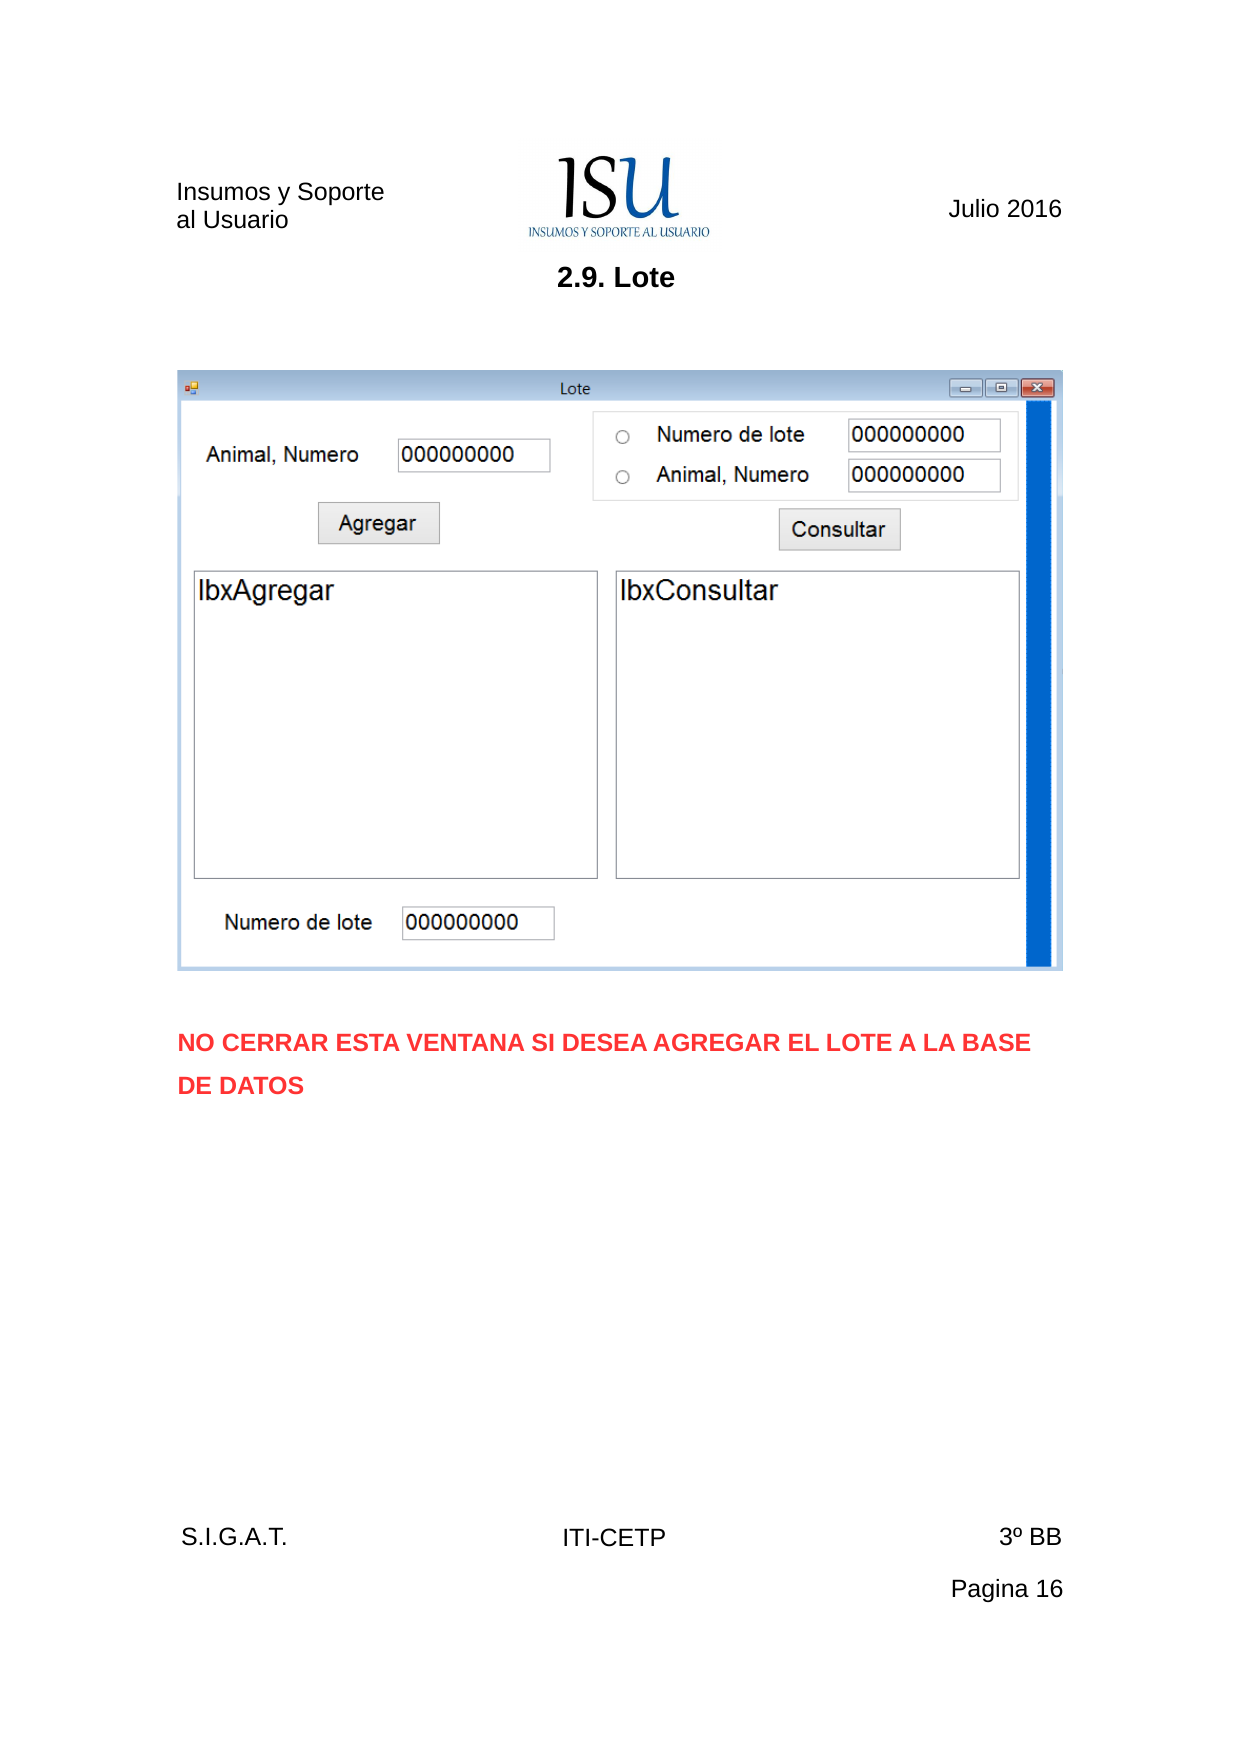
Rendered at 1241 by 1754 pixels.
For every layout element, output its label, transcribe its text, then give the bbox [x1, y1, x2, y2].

text [177, 353, 1063, 370]
text 2.9. Lote [177, 260, 1063, 293]
picture [517, 138, 723, 252]
text NO CERRAR ESTA VENTANA SI DESEA AGREGAR EL LOTE A LA BASE DE DATOS [177, 971, 1063, 1100]
